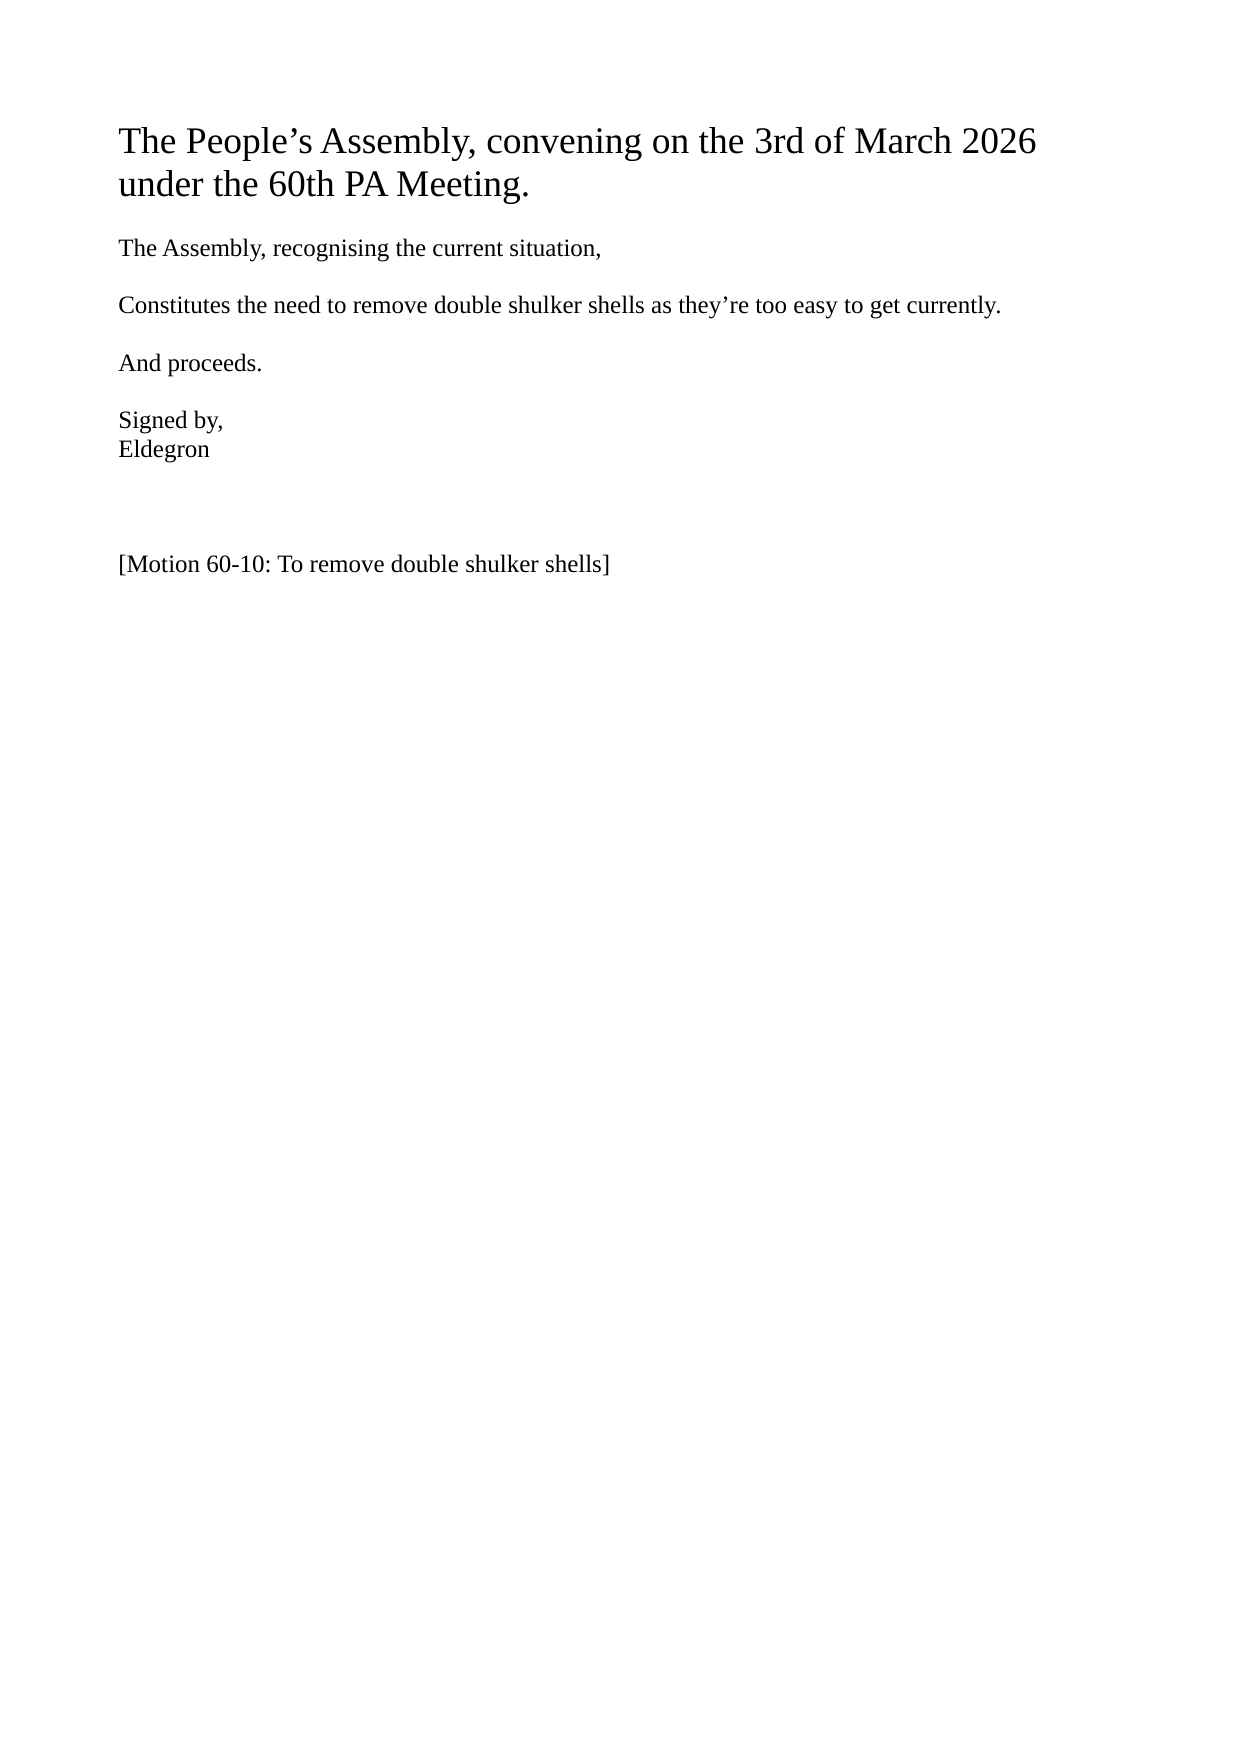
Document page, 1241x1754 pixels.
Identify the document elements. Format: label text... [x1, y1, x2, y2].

text The Assembly, recognising the current situation, [118, 233, 1122, 262]
text The People’s Assembly, convening on the 3rd of March 2026 under the 60th PA Meeting. [118, 118, 1122, 204]
text Constitutes the need to remove double shulker shells as they’re too easy to get currently. [118, 291, 1122, 319]
text Signed by, [118, 406, 1122, 434]
text Eldegron [118, 434, 1122, 463]
text [Motion 60-10: To remove double shulker shells] [118, 549, 1122, 578]
text And proceeds. [118, 348, 1122, 377]
